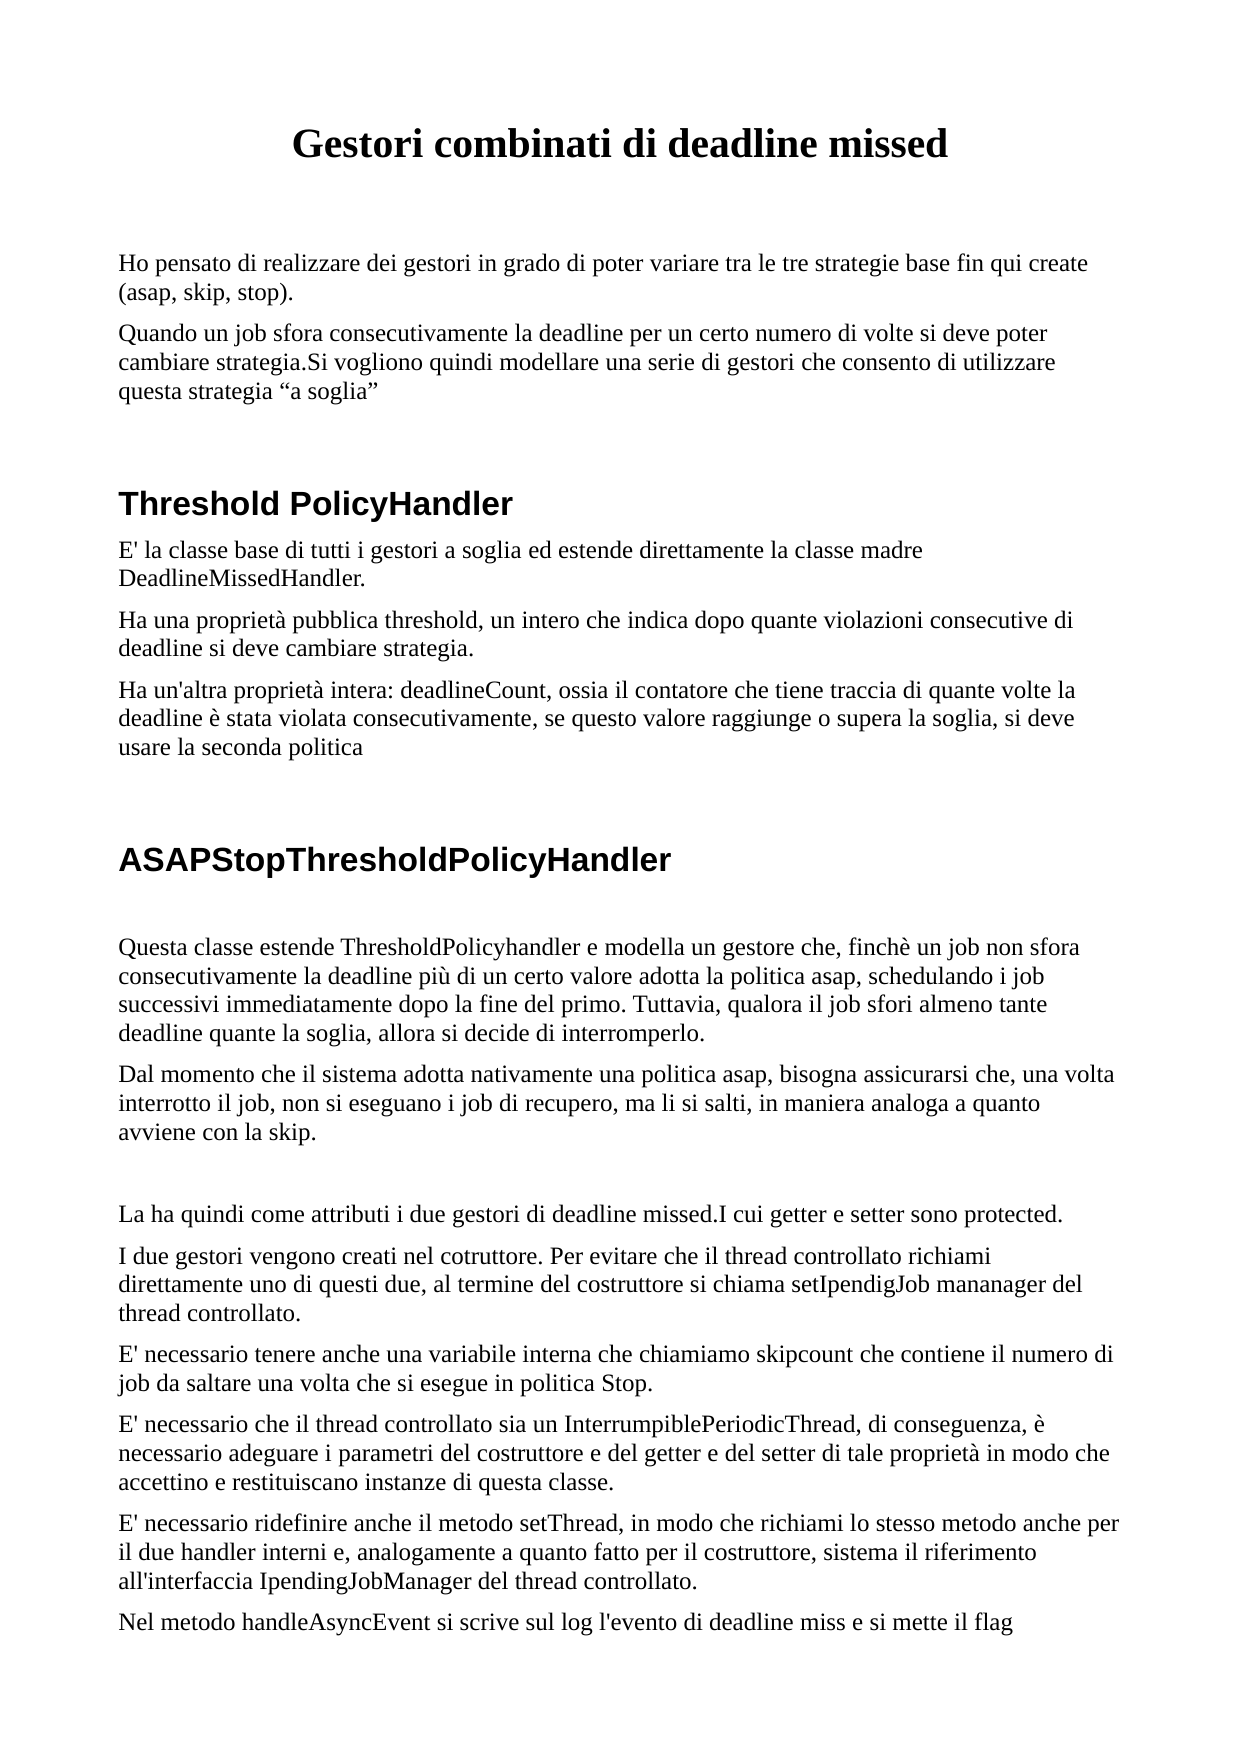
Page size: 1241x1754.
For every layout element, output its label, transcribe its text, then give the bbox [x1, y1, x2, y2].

text Nel metodo handleAsyncEvent si scrive sul log l'evento di deadline miss e si mette il flag [118, 1607, 1122, 1636]
text La ha quindi come attributi i due gestori di deadline missed.I cui getter e setter sono protected. [118, 1199, 1122, 1228]
text Gestori combinati di deadline missed [118, 118, 1122, 166]
text Dal momento che il sistema adotta nativamente una politica asap, bisogna assicurarsi che, una volta interrotto il job, non si eseguano i job di recupero, ma li si salti, in maniera analoga a quanto avviene con la skip. [118, 1059, 1122, 1146]
text E' la classe base di tutti i gestori a soglia ed estende direttamente la classe madre DeadlineMissedHandler. [118, 535, 1122, 592]
subtitle Threshold PolicyHandler [118, 483, 1122, 522]
text E' necessario tenere anche una variabile interna che chiamiamo skipcount che contiene il numero di job da saltare una volta che si esegue in politica Stop. [118, 1339, 1122, 1397]
text Quando un job sfora consecutivamente la deadline per un certo numero di volte si deve poter cambiare strategia.Si vogliono quindi modellare una serie di gestori che consento di utilizzare questa strategia “a soglia” [118, 318, 1122, 405]
text E' necessario che il thread controllato sia un InterrumpiblePeriodicThread, di conseguenza, è necessario adeguare i parametri del costruttore e del getter e del setter di tale proprietà in modo che accettino e restituiscano instanze di questa classe. [118, 1409, 1122, 1496]
text Ho pensato di realizzare dei gestori in grado di poter variare tra le tre strategie base fin qui create (asap, skip, stop). [118, 248, 1122, 306]
subtitle ASAPStopThresholdPolicyHandler [118, 840, 1122, 878]
text I due gestori vengono creati nel cotruttore. Per evitare che il thread controllato richiami direttamente uno di questi due, al termine del costruttore si chiama setIpendigJob mananager del thread controllato. [118, 1241, 1122, 1327]
text E' necessario ridefinire anche il metodo setThread, in modo che richiami lo stesso metodo anche per il due handler interni e, analogamente a quanto fatto per il costruttore, sistema il riferimento all'interfaccia IpendingJobManager del thread controllato. [118, 1508, 1122, 1594]
text Ha una proprietà pubblica threshold, un intero che indica dopo quante violazioni consecutive di deadline si deve cambiare strategia. [118, 605, 1122, 662]
text Questa classe estende ThresholdPolicyhandler e modella un gestore che, finchè un job non sfora consecutivamente la deadline più di un certo valore adotta la politica asap, schedulando i job successivi immediatamente dopo la fine del primo. Tuttavia, qualora il job sfori almeno tante deadline quante la soglia, allora si decide di interromperlo. [118, 932, 1122, 1047]
text Ha un'altra proprietà intera: deadlineCount, ossia il contatore che tiene traccia di quante volte la deadline è stata violata consecutivamente, se questo valore raggiunge o supera la soglia, si deve usare la seconda politica [118, 675, 1122, 761]
